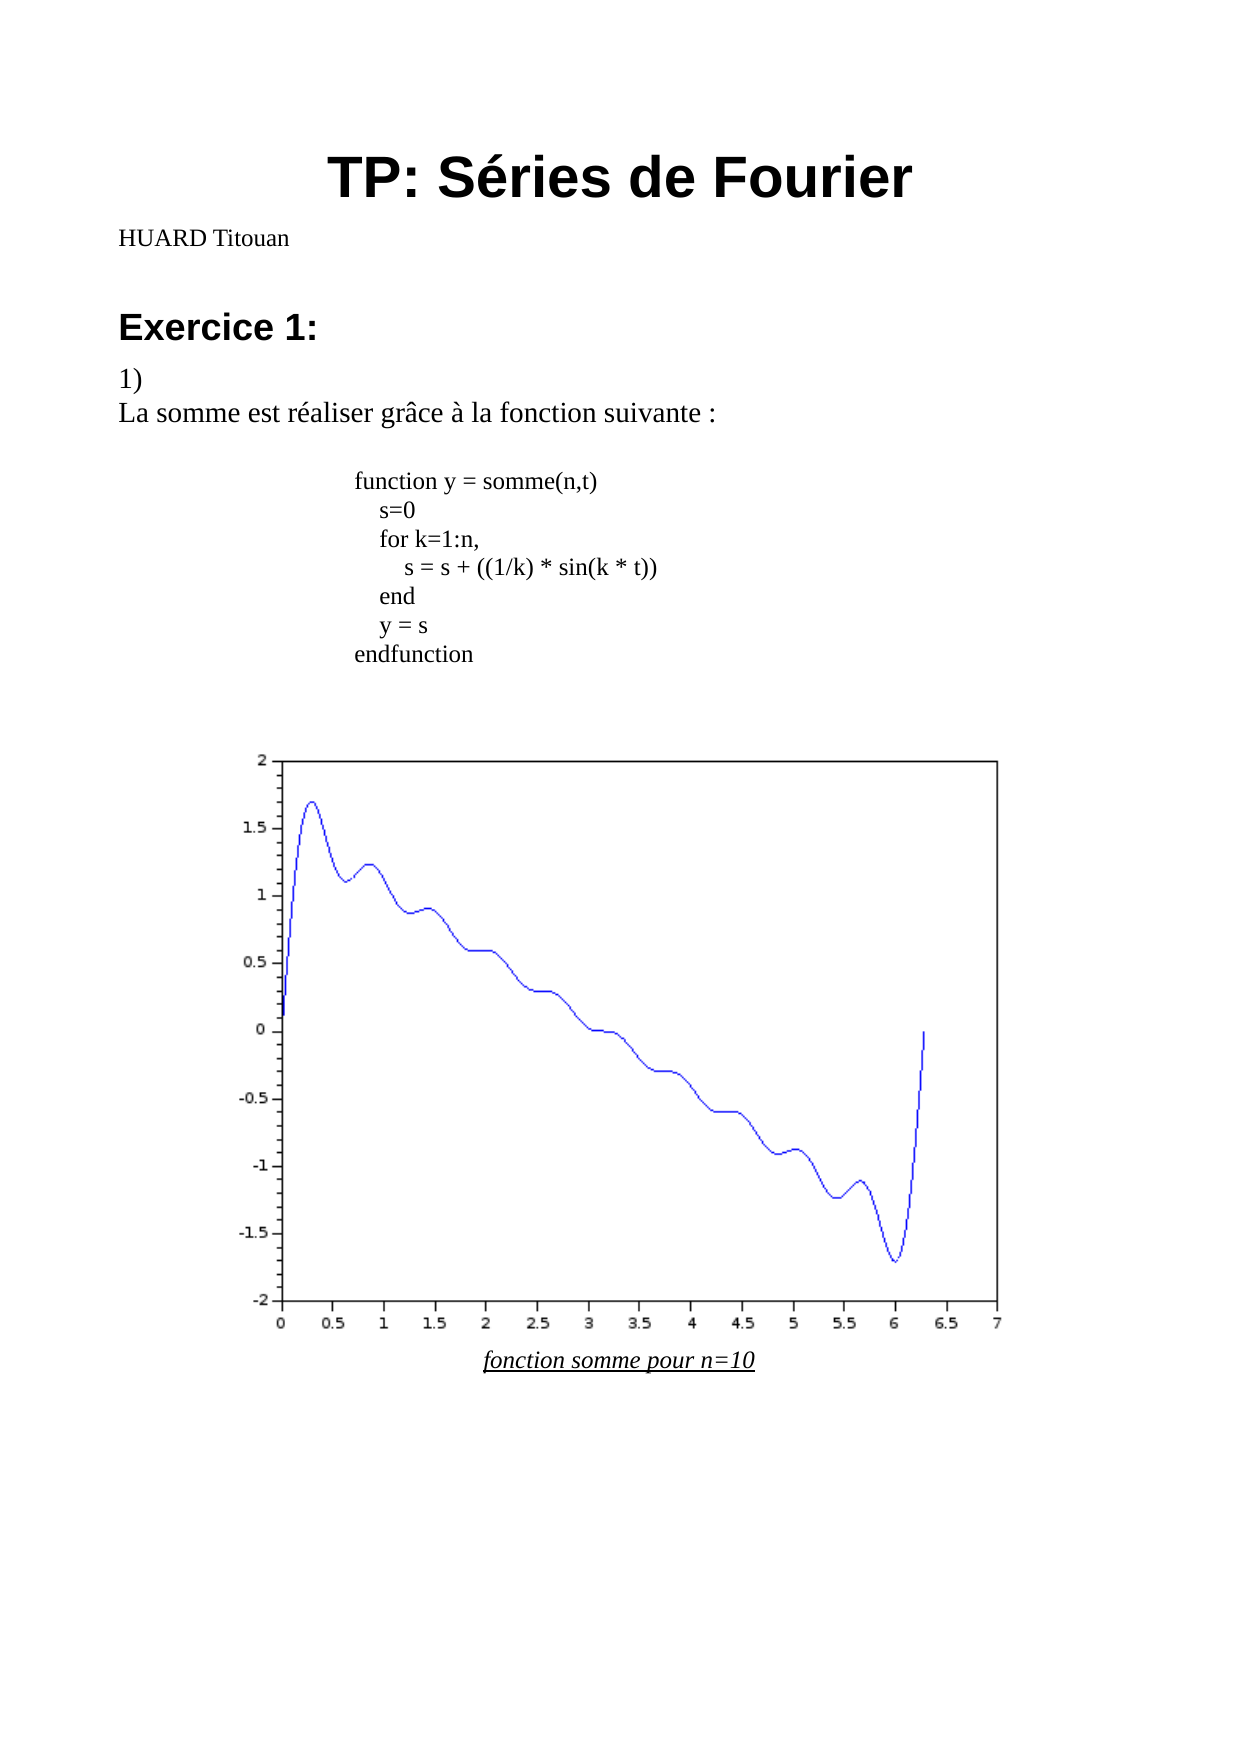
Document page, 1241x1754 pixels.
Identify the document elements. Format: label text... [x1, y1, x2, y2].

text 1) [118, 361, 1122, 395]
text HUARD Titouan [118, 223, 1122, 251]
picture [213, 725, 1028, 1346]
text fonction somme pour n=10 [118, 725, 1122, 1374]
title TP: Séries de Fourier [118, 143, 1122, 210]
subtitle Exercice 1: [118, 305, 1122, 349]
text La somme est réaliser grâce à la fonction suivante : [118, 395, 1122, 428]
